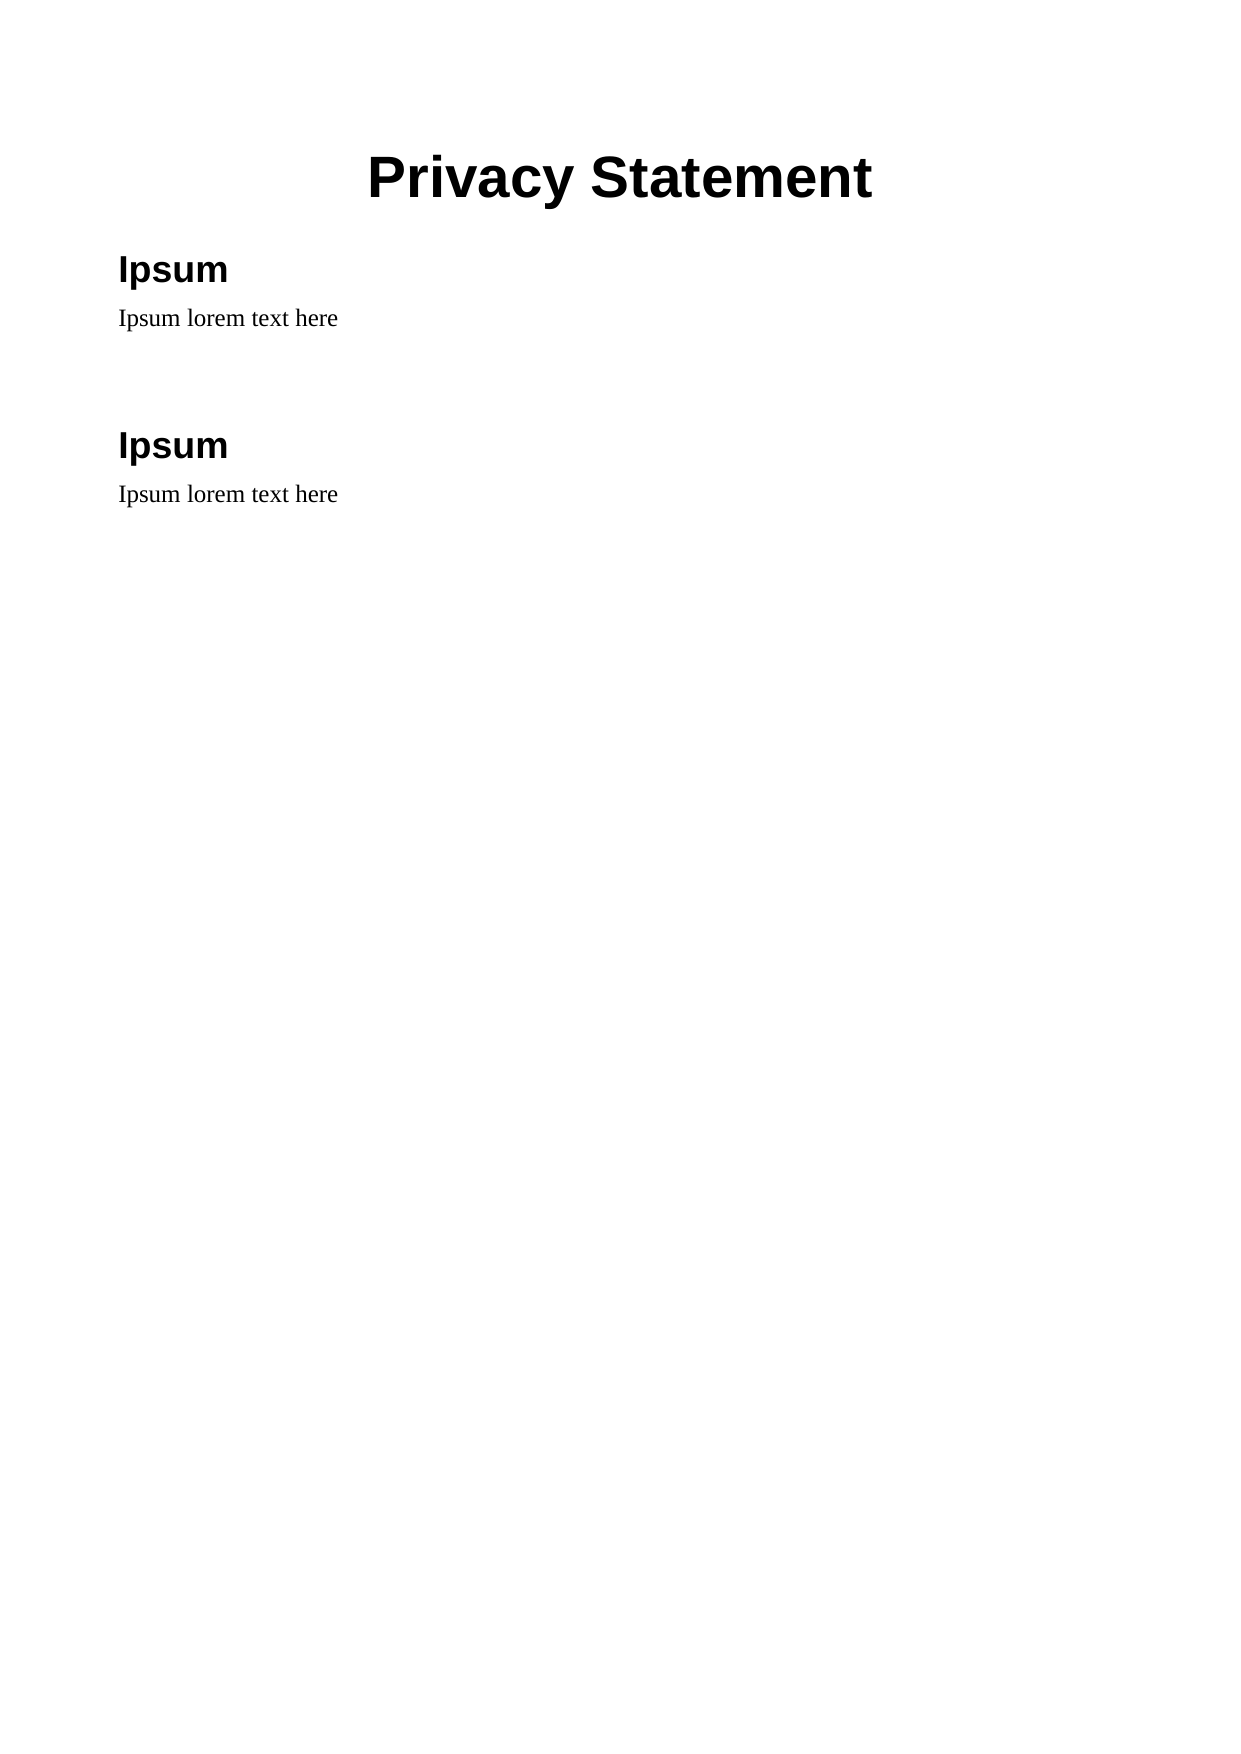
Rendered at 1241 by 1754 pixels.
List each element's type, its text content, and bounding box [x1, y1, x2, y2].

text Ipsum lorem text here [118, 479, 1122, 508]
title Privacy Statement [118, 143, 1122, 210]
subtitle Ipsum [118, 248, 1122, 291]
text Ipsum lorem text here [118, 303, 1122, 332]
subtitle Ipsum [118, 423, 1122, 467]
